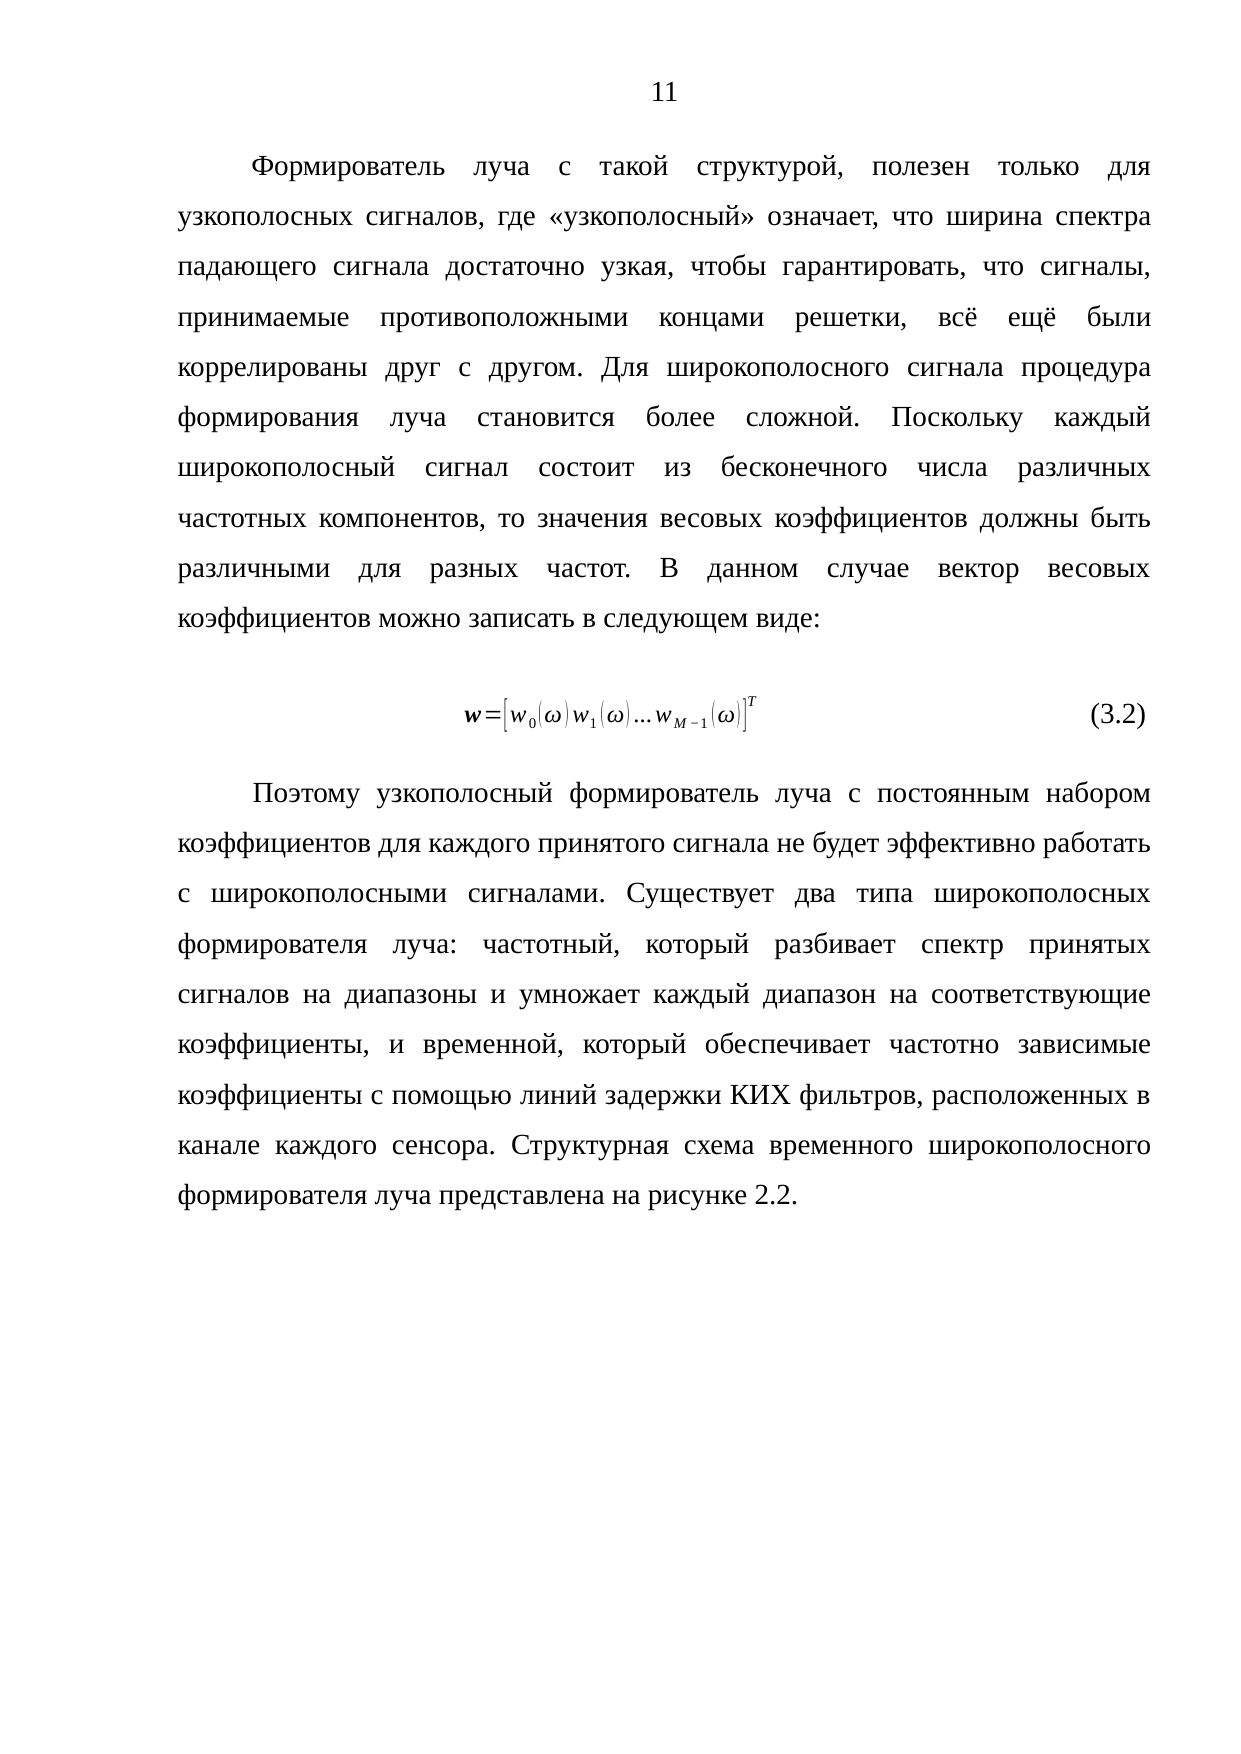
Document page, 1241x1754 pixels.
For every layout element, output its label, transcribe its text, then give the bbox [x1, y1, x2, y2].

table_header (3.2) [1043, 687, 1152, 739]
text Поэтому узкополосный формирователь луча с постоянным набором коэффициентов для каждого принятого сигнала не будет эффективно работать с широкополосными сигналами. Существует два типа широкополосных формирователя луча: частотный, который разбивает спектр принятых сигналов на диапазоны и умножает каждый диапазон на соответствующие коэффициенты, и временной, который обеспечивает частотно зависимые коэффициенты с помощью линий задержки КИХ фильтров, расположенных в канале каждого сенсора. Структурная схема временного широкополосного формирователя луча представлена на рисунке 2.2. [177, 775, 1152, 1211]
text Формирователь луча с такой структурой, полезен только для узкополосных сигналов, где «узкополосный» означает, что ширина спектра падающего сигнала достаточно узкая, чтобы гарантировать, что сигналы, принимаемые противоположными концами решетки, всё ещё были коррелированы друг с другом. Для широкополосного сигнала процедура формирования луча становится более сложной. Поскольку каждый широкополосный сигнал состоит из бесконечного числа различных частотных компонентов, то значения весовых коэффициентов должны быть различными для разных частот. В данном случае вектор весовых коэффициентов можно записать в следующем виде: [177, 148, 1152, 634]
table_header [177, 687, 1043, 739]
